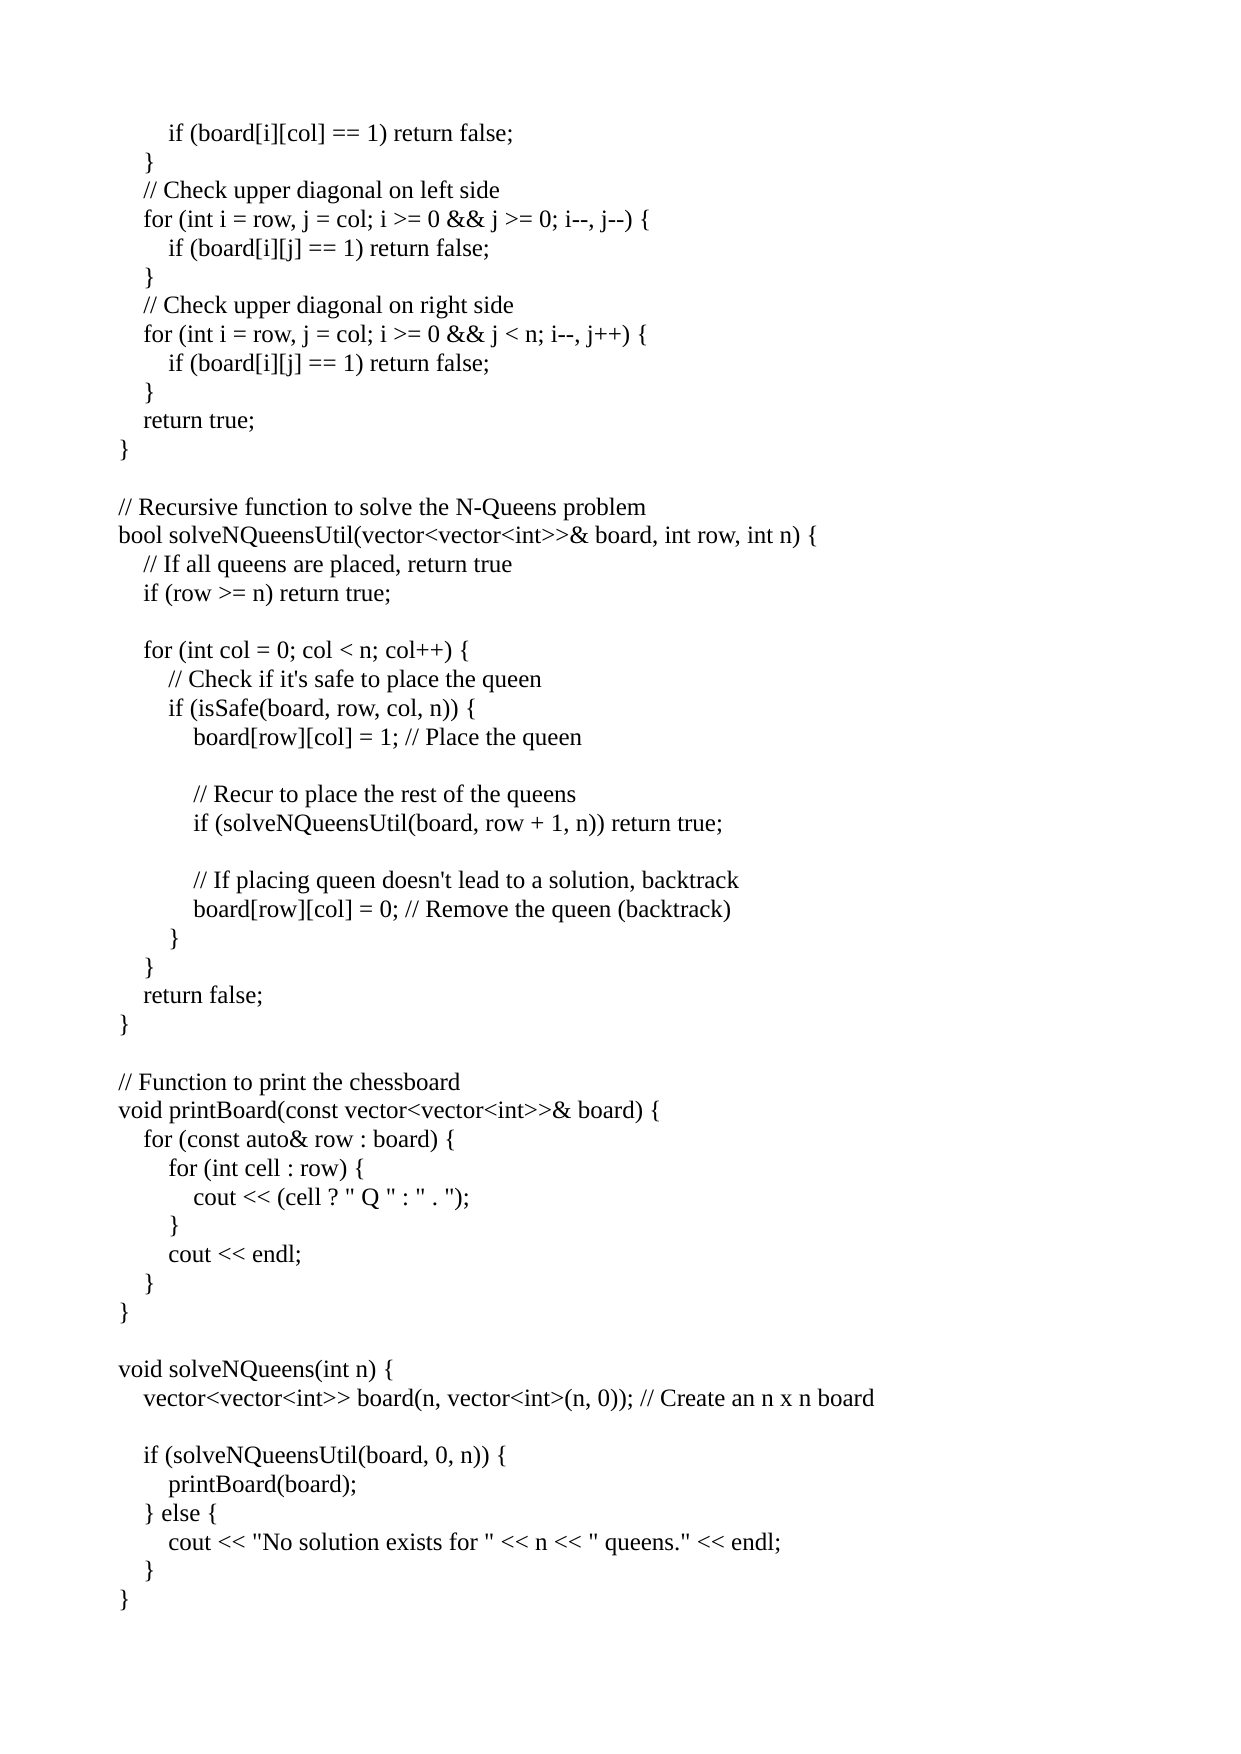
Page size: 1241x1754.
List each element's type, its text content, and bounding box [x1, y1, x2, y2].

text board[row][col] = 1; // Place the queen [118, 722, 1122, 751]
text printBoard(board); [118, 1469, 1122, 1498]
text } else { [118, 1498, 1122, 1527]
text } [118, 923, 1122, 952]
text cout << (cell ? " Q " : " . "); [118, 1182, 1122, 1211]
text return false; [118, 981, 1122, 1009]
text if (board[i][j] == 1) return false; [118, 348, 1122, 377]
text if (board[i][col] == 1) return false; [118, 118, 1122, 147]
text void printBoard(const vector<vector<int>>& board) { [118, 1096, 1122, 1124]
text // Check upper diagonal on right side [118, 291, 1122, 319]
text for (const auto& row : board) { [118, 1124, 1122, 1153]
text } [118, 377, 1122, 406]
text void solveNQueens(int n) { [118, 1354, 1122, 1383]
text // Check if it's safe to place the queen [118, 664, 1122, 693]
text // If all queens are placed, return true [118, 549, 1122, 578]
text if (solveNQueensUtil(board, 0, n)) { [118, 1441, 1122, 1469]
text if (isSafe(board, row, col, n)) { [118, 693, 1122, 722]
text // Function to print the chessboard [118, 1067, 1122, 1096]
text } [118, 1268, 1122, 1297]
text } [118, 1009, 1122, 1038]
text // Check upper diagonal on left side [118, 176, 1122, 204]
text for (int i = row, j = col; i >= 0 && j < n; i--, j++) { [118, 319, 1122, 348]
text cout << endl; [118, 1239, 1122, 1268]
text for (int cell : row) { [118, 1153, 1122, 1182]
text } [118, 262, 1122, 291]
text for (int col = 0; col < n; col++) { [118, 636, 1122, 664]
text // Recur to place the rest of the queens [118, 779, 1122, 808]
text bool solveNQueensUtil(vector<vector<int>>& board, int row, int n) { [118, 521, 1122, 549]
text vector<vector<int>> board(n, vector<int>(n, 0)); // Create an n x n board [118, 1383, 1122, 1412]
text } [118, 1297, 1122, 1326]
text for (int i = row, j = col; i >= 0 && j >= 0; i--, j--) { [118, 204, 1122, 233]
text if (board[i][j] == 1) return false; [118, 233, 1122, 262]
text cout << "No solution exists for " << n << " queens." << endl; [118, 1527, 1122, 1556]
text } [118, 1211, 1122, 1239]
text } [118, 1556, 1122, 1584]
text } [118, 147, 1122, 176]
text } [118, 952, 1122, 981]
text if (solveNQueensUtil(board, row + 1, n)) return true; [118, 808, 1122, 837]
text if (row >= n) return true; [118, 578, 1122, 607]
text return true; [118, 406, 1122, 434]
text } [118, 434, 1122, 463]
text board[row][col] = 0; // Remove the queen (backtrack) [118, 894, 1122, 923]
text // If placing queen doesn't lead to a solution, backtrack [118, 866, 1122, 894]
text // Recursive function to solve the N-Queens problem [118, 492, 1122, 521]
text } [118, 1584, 1122, 1613]
